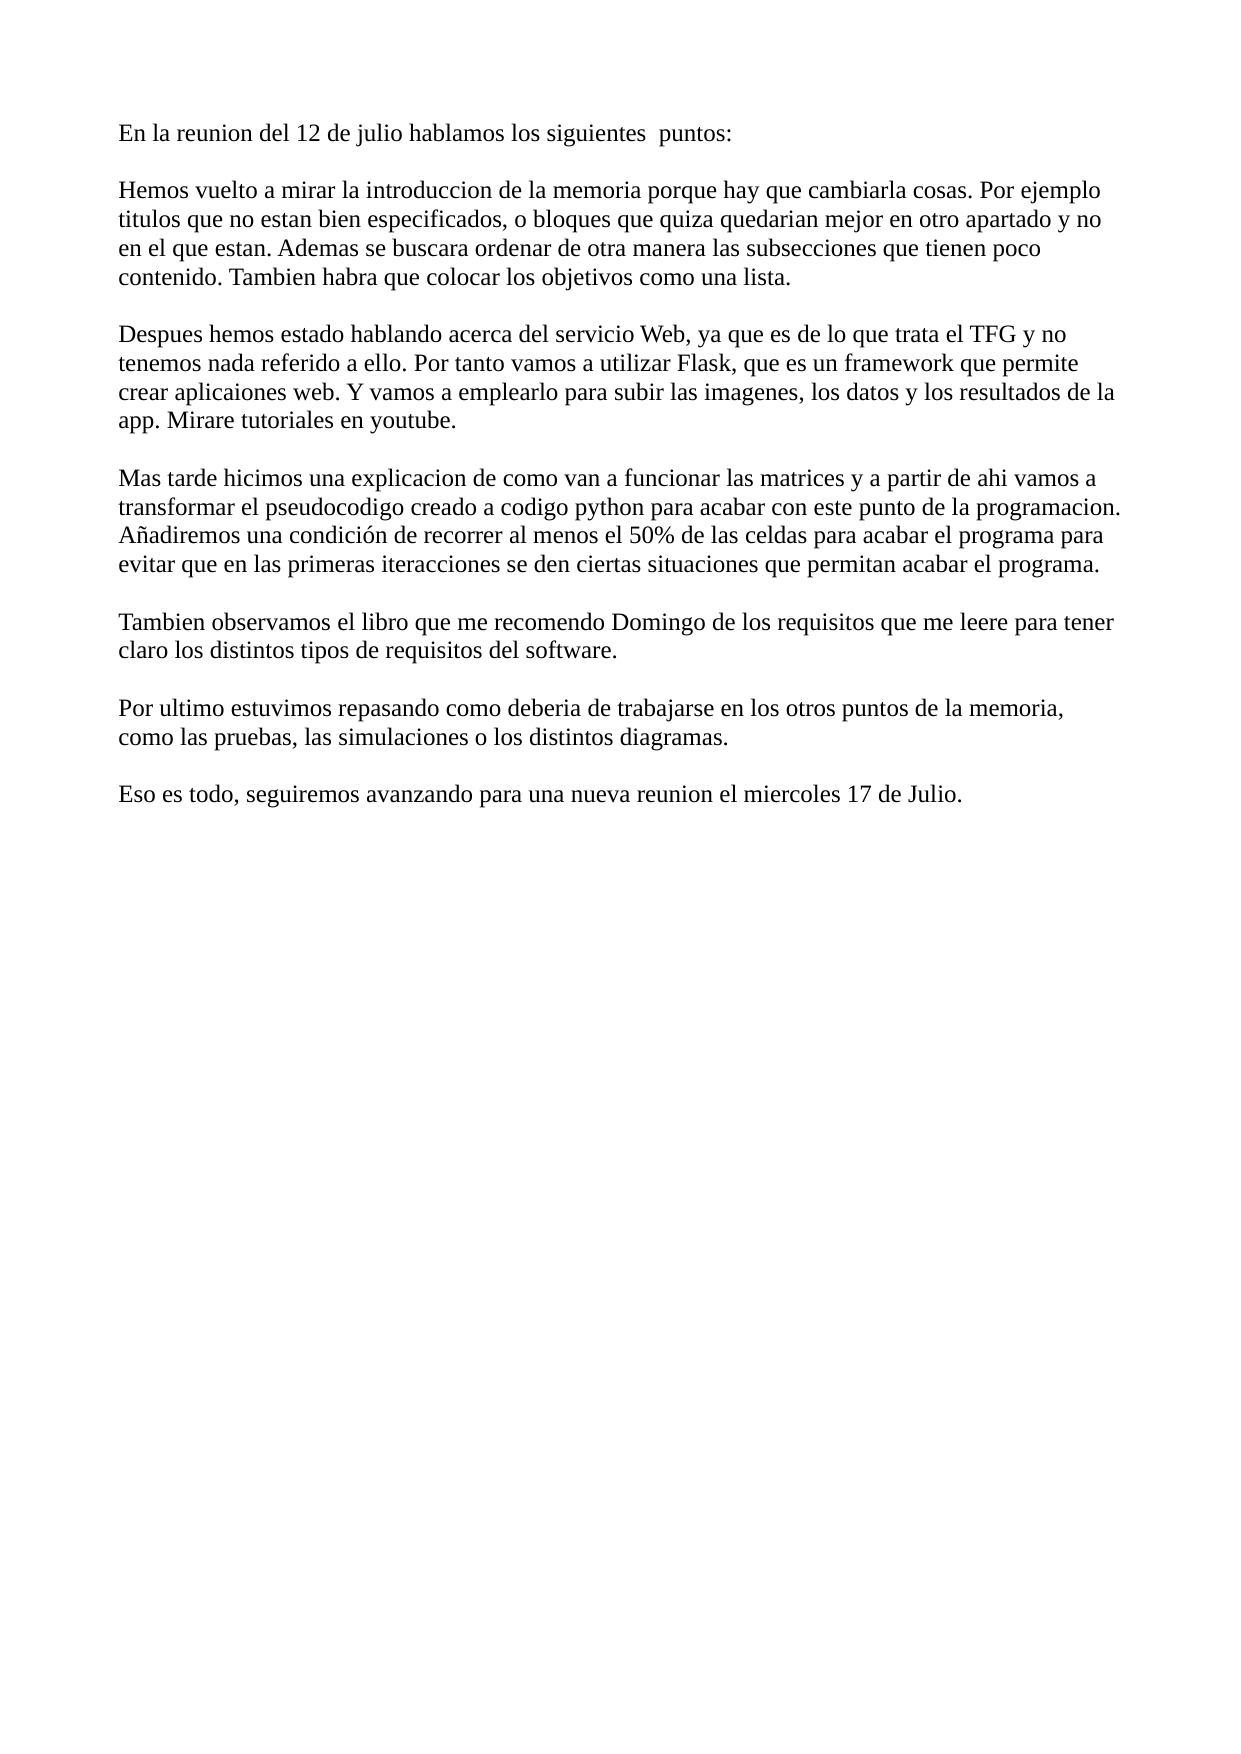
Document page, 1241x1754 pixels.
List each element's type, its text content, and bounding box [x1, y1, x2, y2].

text Tambien observamos el libro que me recomendo Domingo de los requisitos que me leere para tener claro los distintos tipos de requisitos del software. [118, 607, 1122, 664]
text Por ultimo estuvimos repasando como deberia de trabajarse en los otros puntos de la memoria, como las pruebas, las simulaciones o los distintos diagramas. [118, 693, 1122, 751]
text Eso es todo, seguiremos avanzando para una nueva reunion el miercoles 17 de Julio. [118, 779, 1122, 808]
text En la reunion del 12 de julio hablamos los siguientes puntos: Hemos vuelto a mirar la introduccion de la memoria porque hay que cambiarla cosas. Por ejemplo titulos que no estan bien especificados, o bloques que quiza quedarian mejor en otro apartado y no en el que estan. Ademas se buscara ordenar de otra manera las subsecciones que tienen poco contenido. Tambien habra que colocar los objetivos como una lista. [118, 118, 1122, 291]
text Mas tarde hicimos una explicacion de como van a funcionar las matrices y a partir de ahi vamos a transformar el pseudocodigo creado a codigo python para acabar con este punto de la programacion. Añadiremos una condición de recorrer al menos el 50% de las celdas para acabar el programa para evitar que en las primeras iteracciones se den ciertas situaciones que permitan acabar el programa. [118, 463, 1122, 578]
text Despues hemos estado hablando acerca del servicio Web, ya que es de lo que trata el TFG y no tenemos nada referido a ello. Por tanto vamos a utilizar Flask, que es un framework que permite crear aplicaiones web. Y vamos a emplearlo para subir las imagenes, los datos y los resultados de la app. Mirare tutoriales en youtube. [118, 319, 1122, 434]
